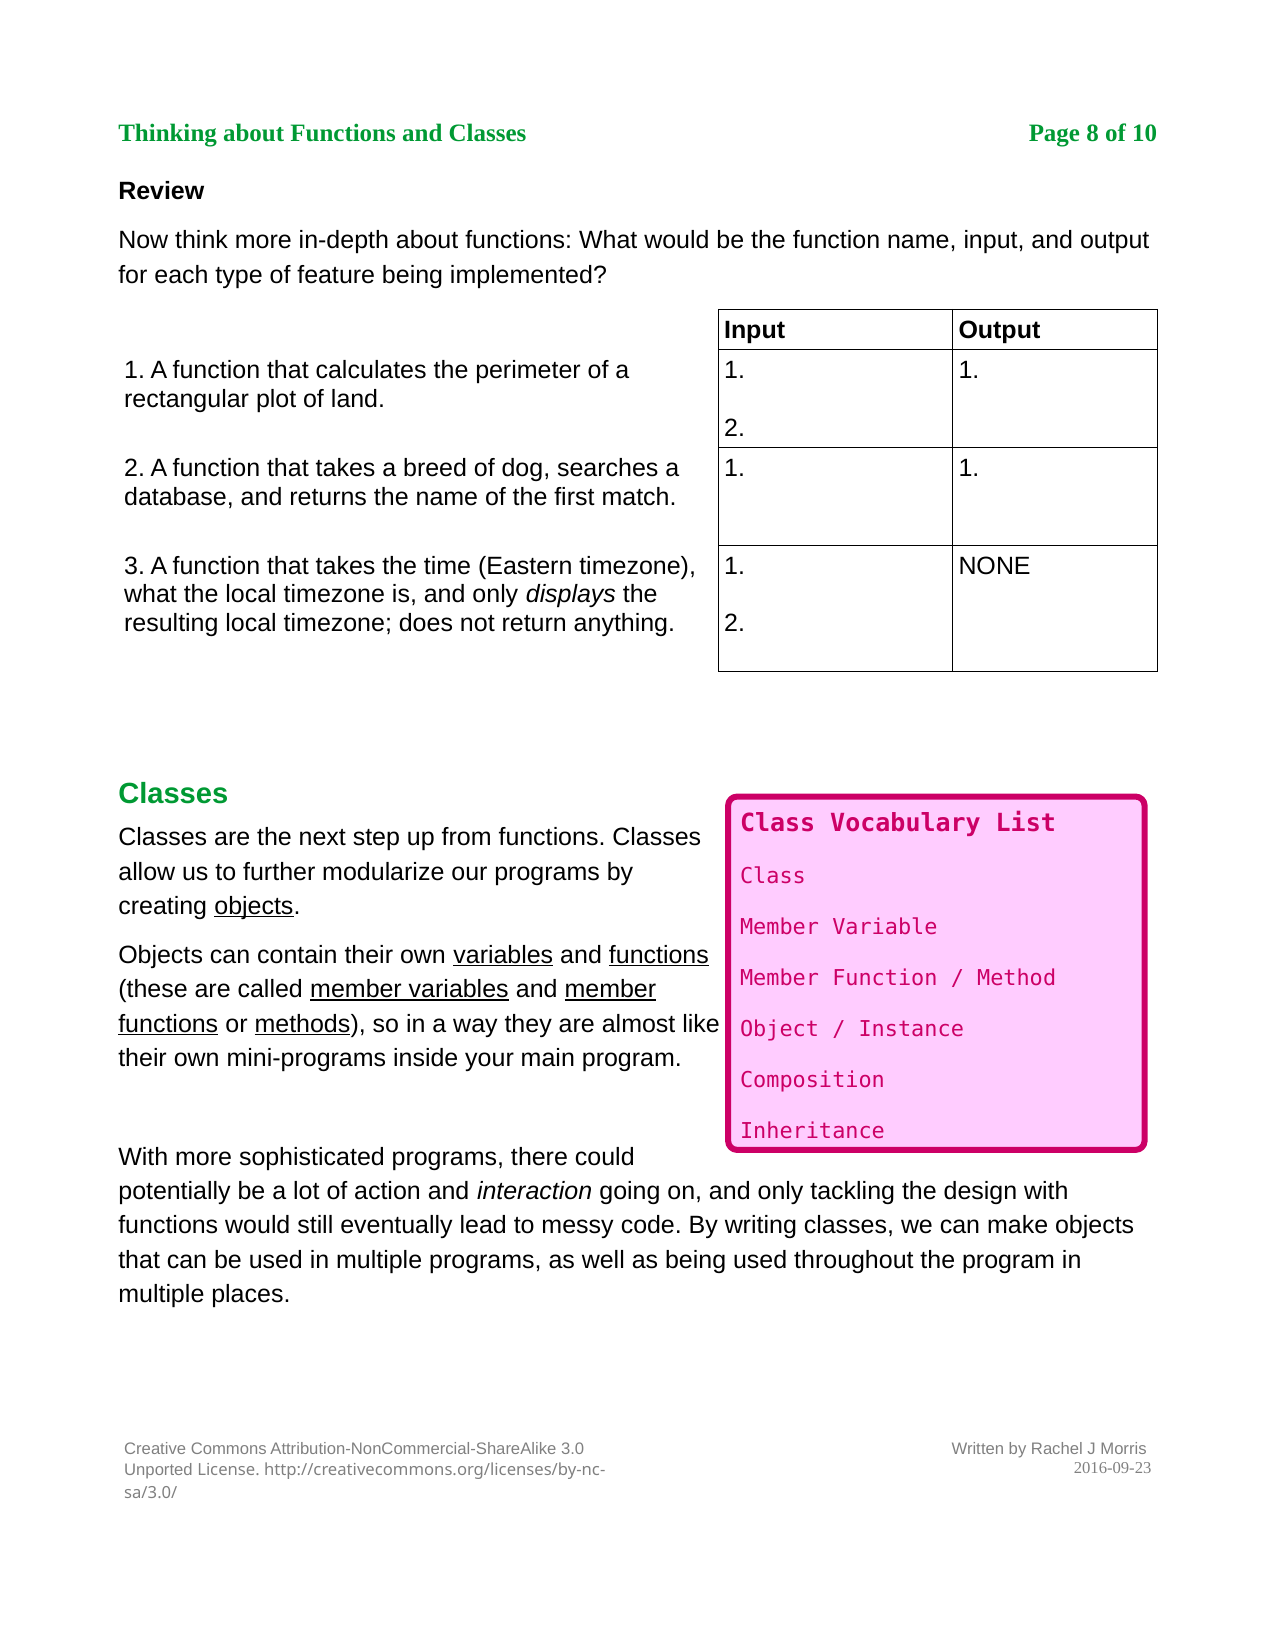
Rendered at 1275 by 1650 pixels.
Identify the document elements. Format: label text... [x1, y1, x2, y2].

table_header Output [953, 310, 1157, 349]
table_cell 1. A function that calculates the perimeter of a rectangular plot of land. [118, 349, 718, 447]
table_cell 1. [953, 350, 1157, 447]
text Objects can contain their own variables and functions (these are called member variables and member functions or methods), so in a way they are almost like their own mini-programs inside your main program. [118, 940, 725, 1072]
text Review [118, 176, 1157, 205]
table_cell 1. 2. [719, 546, 952, 671]
table_header Input [719, 310, 952, 349]
table_cell 1. 2. [719, 350, 952, 447]
text Classes are the next step up from functions. Classes allow us to further modularize our programs by creating objects. [118, 822, 725, 920]
table_cell 3. A function that takes the time (Eastern timezone), what the local timezone is, and only displays the resulting local timezone; does not return anything. [118, 545, 718, 671]
table_cell 1. [953, 448, 1157, 545]
table_cell 2. A function that takes a breed of dog, searches a database, and returns the name of the first match. [118, 447, 718, 545]
subtitle Classes [118, 776, 1157, 809]
table_cell NONE [953, 546, 1157, 671]
table_cell 1. [719, 448, 952, 545]
text Now think more in-depth about functions: What would be the function name, input, and output for each type of feature being implemented? [118, 225, 1157, 289]
text With more sophisticated programs, there could potentially be a lot of action and interaction going on, and only tackling the design with functions would still eventually lead to messy code. By writing classes, we can make objects that can be used in multiple programs, as well as being used throughout the program in multiple places. [118, 1142, 1157, 1308]
table_header [118, 309, 718, 349]
